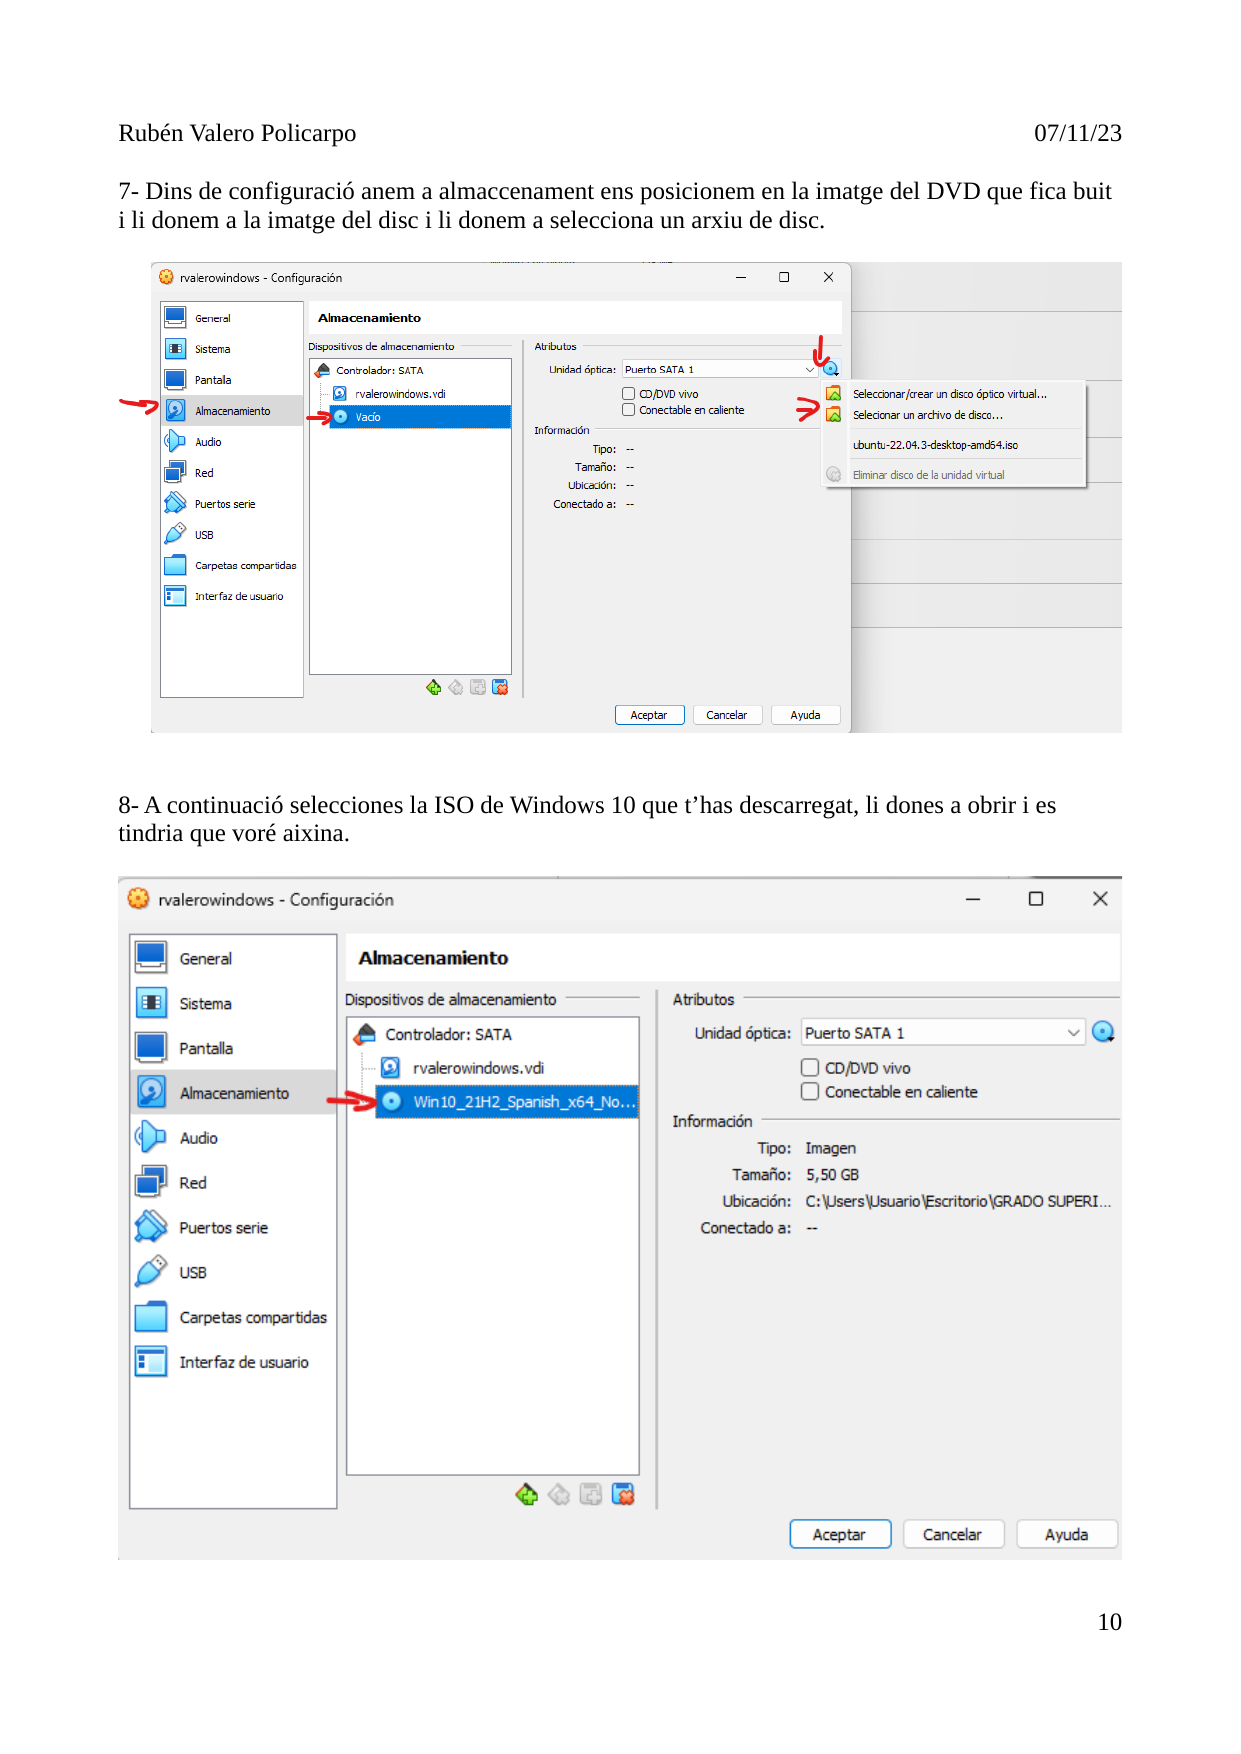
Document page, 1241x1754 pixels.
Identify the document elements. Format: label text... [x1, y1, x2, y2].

text 7- Dins de configuració anem a almaccenament ens posicionem en la imatge del DVD que fica buit i li donem a la imatge del disc i li donem a selecciona un arxiu de disc. [118, 176, 1122, 234]
text 8- A continuació selecciones la ISO de Windows 10 que t’has descarregat, li dones a obrir i es tindria que voré aixina. [118, 790, 1122, 847]
picture [118, 876, 1123, 1560]
picture [118, 262, 1123, 733]
